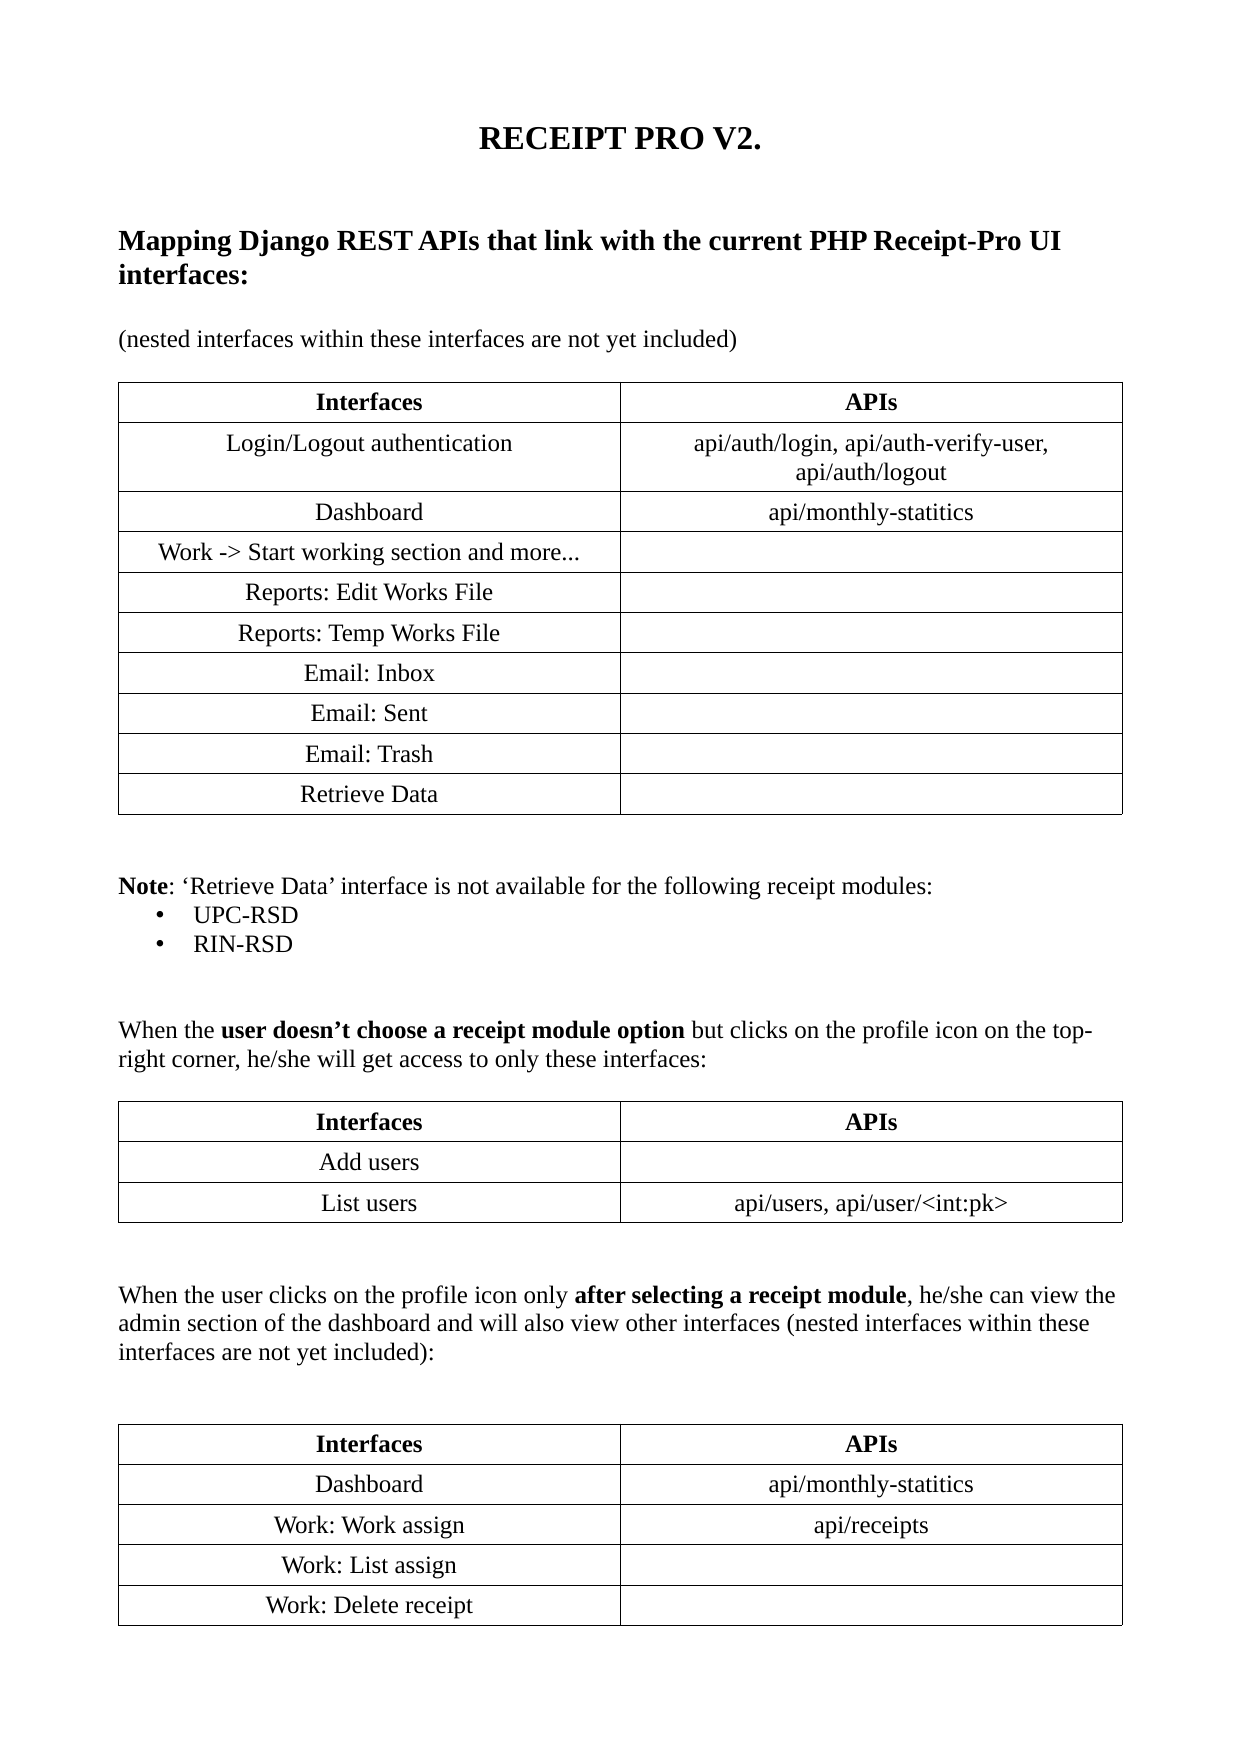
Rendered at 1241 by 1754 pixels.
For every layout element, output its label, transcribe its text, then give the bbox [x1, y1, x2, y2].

table_cell Dashboard [119, 492, 620, 531]
table_header APIs [621, 1425, 1122, 1464]
table_cell [621, 613, 1122, 652]
table_cell Retrieve Data [119, 774, 620, 813]
table_cell Email: Inbox [119, 653, 620, 693]
table_cell [621, 573, 1122, 612]
table_header Interfaces [119, 383, 620, 422]
list RIN-RSD [156, 929, 1122, 957]
text When the user clicks on the profile icon only after selecting a receipt module, he/she can view the admin section of the dashboard and will also view other interfaces (nested interfaces within these interfaces are not yet included): [118, 1280, 1122, 1366]
table_cell Work: List assign [119, 1545, 620, 1585]
text Note: ‘Retrieve Data’ interface is not available for the following receipt modules: [118, 871, 1122, 900]
table_header APIs [621, 1102, 1122, 1141]
table_cell [621, 774, 1122, 813]
table_cell Email: Trash [119, 734, 620, 773]
table_cell [621, 1586, 1122, 1625]
table_cell api/auth/login, api/auth-verify-user, api/auth/logout [621, 423, 1122, 491]
table_cell api/receipts [621, 1505, 1122, 1544]
table_cell [621, 532, 1122, 572]
table_cell [621, 1545, 1122, 1585]
table_cell Reports: Temp Works File [119, 613, 620, 652]
table_cell api/monthly-statitics [621, 492, 1122, 531]
table_cell List users [119, 1183, 620, 1222]
table_header Interfaces [119, 1425, 620, 1464]
text RECEIPT PRO V2. [118, 118, 1122, 195]
table_cell api/users, api/user/<int:pk> [621, 1183, 1122, 1222]
table_cell Login/Logout authentication [119, 423, 620, 491]
table_cell Work -> Start working section and more... [119, 532, 620, 572]
table_cell [621, 734, 1122, 773]
text Mapping Django REST APIs that link with the current PHP Receipt-Pro UI interfaces: [118, 223, 1122, 291]
table_cell Add users [119, 1142, 620, 1182]
table_cell api/monthly-statitics [621, 1465, 1122, 1504]
table_cell [621, 694, 1122, 733]
table_cell Work: Work assign [119, 1505, 620, 1544]
text When the user doesn’t choose a receipt module option but clicks on the profile icon on the top-right corner, he/she will get access to only these interfaces: [118, 1015, 1122, 1072]
table_cell [621, 1142, 1122, 1182]
table_header Interfaces [119, 1102, 620, 1141]
table_cell [621, 653, 1122, 693]
list UPC-RSD [156, 900, 1122, 929]
table_cell Work: Delete receipt [119, 1586, 620, 1625]
table_cell Reports: Edit Works File [119, 573, 620, 612]
table_header APIs [621, 383, 1122, 422]
table_cell Email: Sent [119, 694, 620, 733]
text (nested interfaces within these interfaces are not yet included) [118, 324, 1122, 353]
table_cell Dashboard [119, 1465, 620, 1504]
